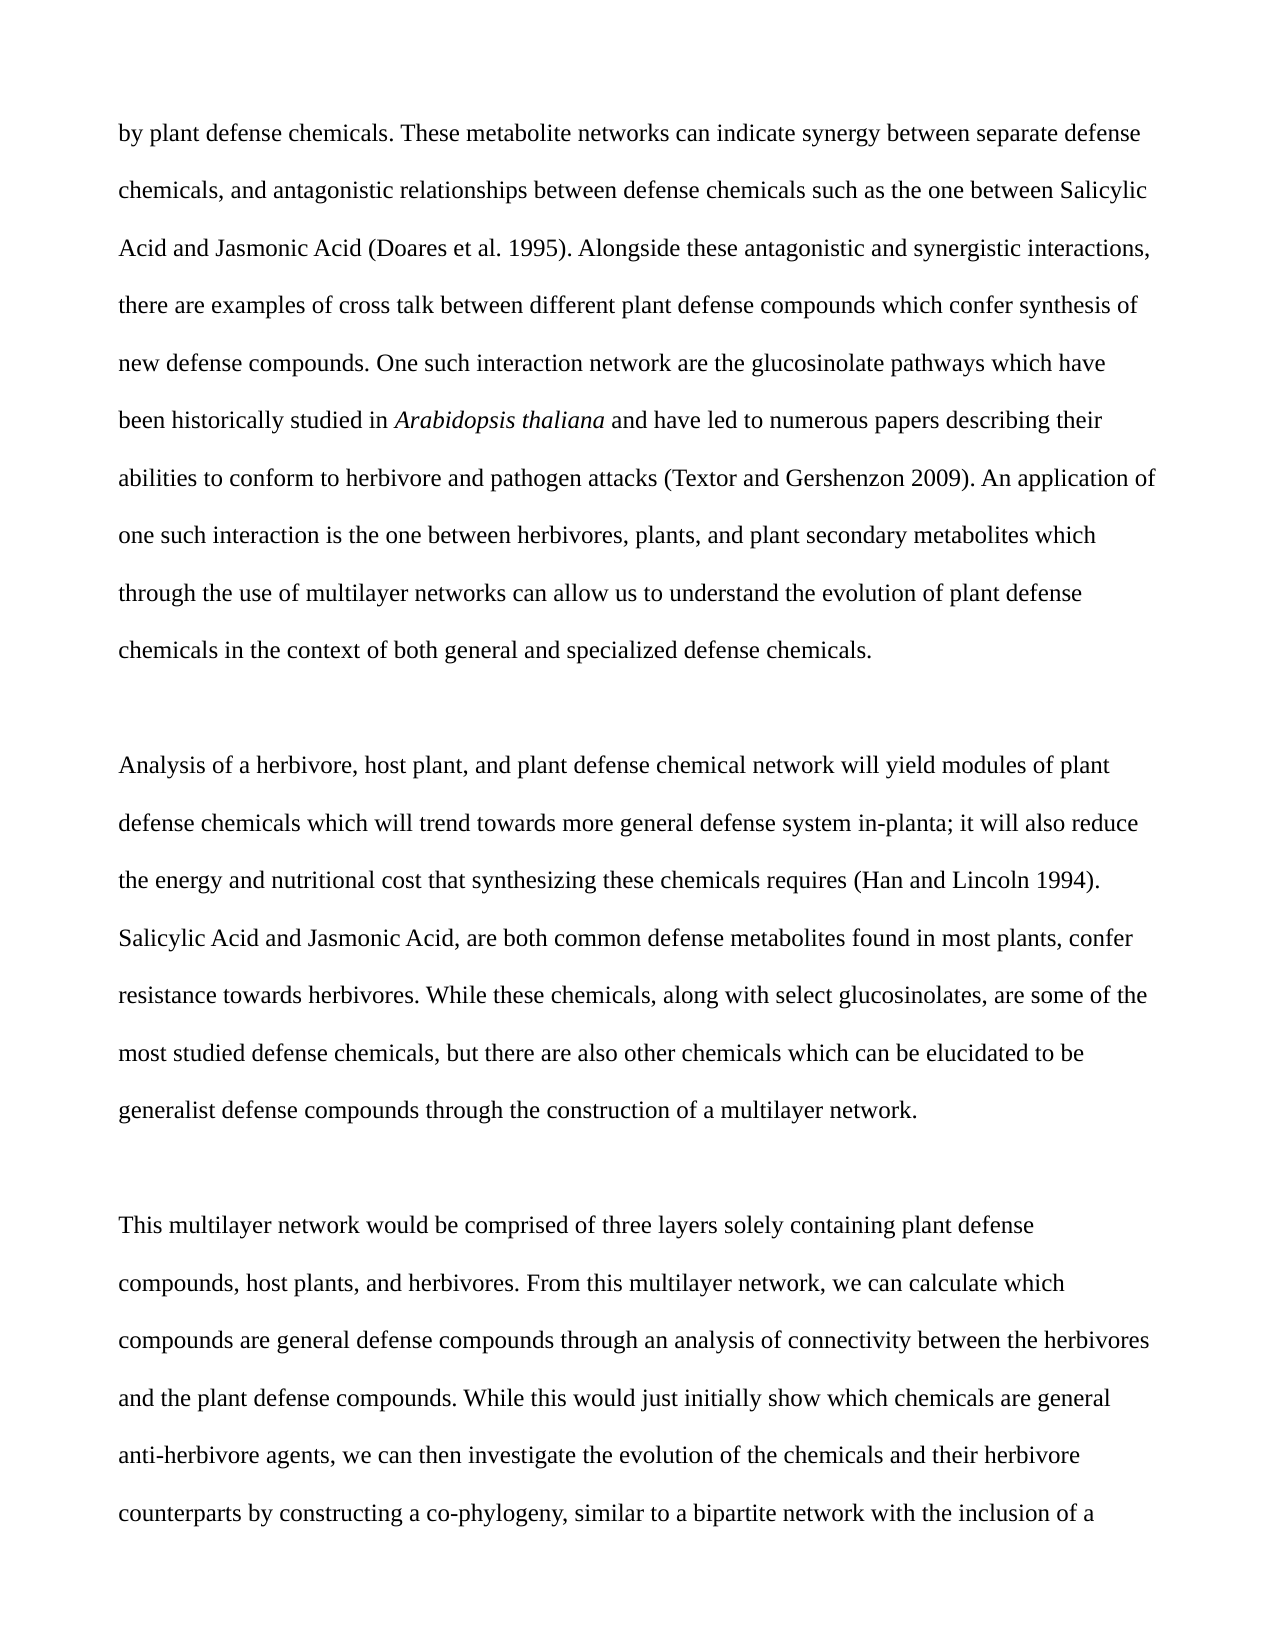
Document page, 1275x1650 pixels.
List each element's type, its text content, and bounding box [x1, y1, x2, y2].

text This multilayer network would be comprised of three layers solely containing plant defense compounds, host plants, and herbivores. From this multilayer network, we can calculate which compounds are general defense compounds through an analysis of connectivity between the herbivores and the plant defense compounds. While this would just initially show which chemicals are general anti-herbivore agents, we can then investigate the evolution of the chemicals and their herbivore counterparts by constructing a co-phylogeny, similar to a bipartite network with the inclusion of a [118, 1211, 1157, 1527]
text Analysis of a herbivore, host plant, and plant defense chemical network will yield modules of plant defense chemicals which will trend towards more general defense system in-planta; it will also reduce the energy and nutritional cost that synthesizing these chemicals requires (Han and Lincoln 1994). Salicylic Acid and Jasmonic Acid, are both common defense metabolites found in most plants, confer resistance towards herbivores. While these chemicals, along with select glucosinolates, are some of the most studied defense chemicals, but there are also other chemicals which can be elucidated to be generalist defense compounds through the construction of a multilayer network. [118, 751, 1157, 1124]
text by plant defense chemicals. These metabolite networks can indicate synergy between separate defense chemicals, and antagonistic relationships between defense chemicals such as the one between Salicylic Acid and Jasmonic Acid (Doares et al. 1995). Alongside these antagonistic and synergistic interactions, there are examples of cross talk between different plant defense compounds which confer synthesis of new defense compounds. One such interaction network are the glucosinolate pathways which have been historically studied in Arabidopsis thaliana and have led to numerous papers describing their abilities to conform to herbivore and pathogen attacks (Textor and Gershenzon 2009). An application of one such interaction is the one between herbivores, plants, and plant secondary metabolites which through the use of multilayer networks can allow us to understand the evolution of plant defense chemicals in the context of both general and specialized defense chemicals. [118, 118, 1157, 664]
